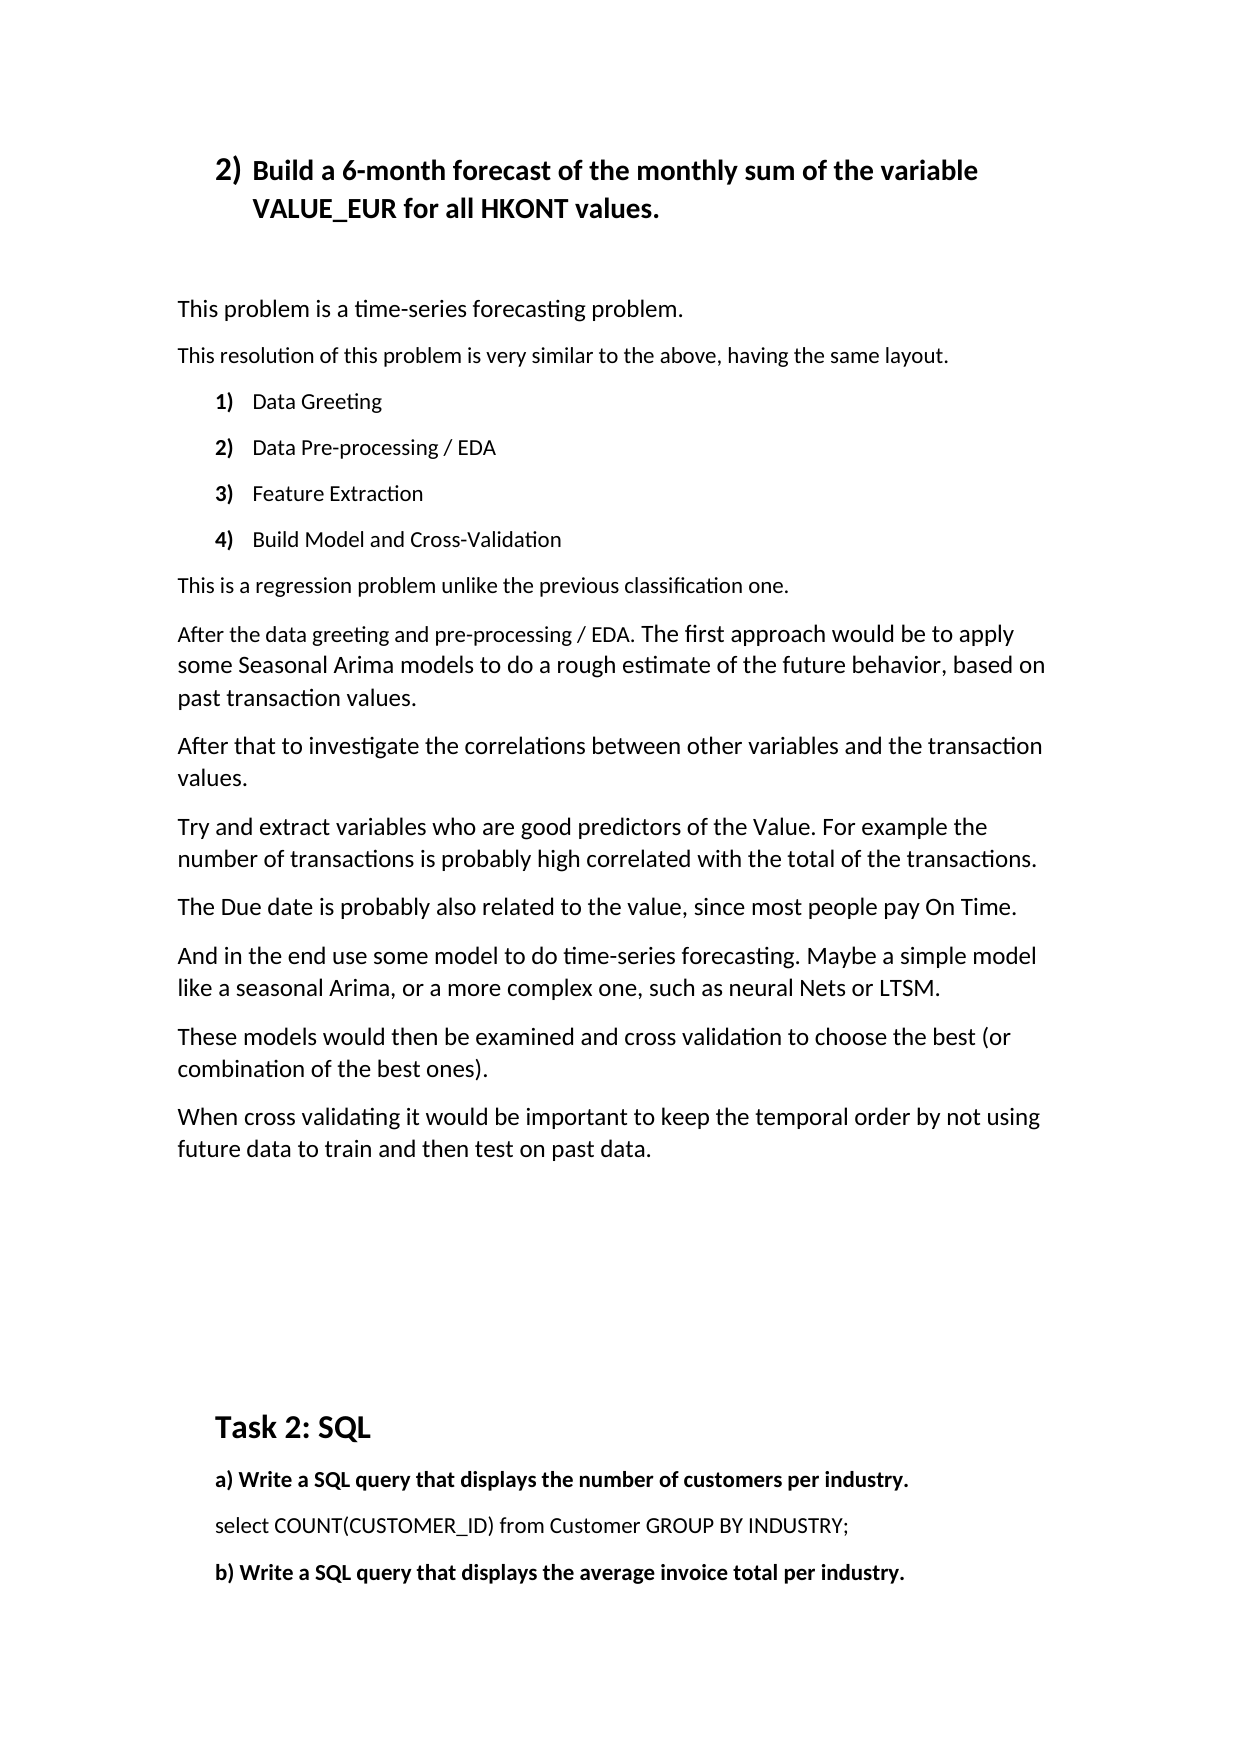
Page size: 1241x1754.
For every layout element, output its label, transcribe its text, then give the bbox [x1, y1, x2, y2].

list Feature Extraction [215, 479, 1063, 508]
text select COUNT(CUSTOMER_ID) from Customer GROUP BY INDUSTRY; [215, 1512, 1063, 1540]
text Try and extract variables who are good predictors of the Value. For example the number of transactions is probably high correlated with the total of the transactions. [177, 811, 1063, 873]
text And in the end use some model to do time-series forecasting. Maybe a simple model like a seasonal Arima, or a more complex one, such as neural Nets or LTSM. [177, 940, 1063, 1003]
text After the data greeting and pre-processing / EDA. The first approach would be to apply some Seasonal Arima models to do a rough estimate of the future behavior, based on past transaction values. [177, 618, 1063, 712]
text The Due date is probably also related to the value, since most people pay On Time. [177, 892, 1063, 922]
text After that to investigate the correlations between other variables and the transaction values. [177, 730, 1063, 793]
list Build Model and Cross-Validation [215, 526, 1063, 554]
list Build a 6-month forecast of the monthly sum of the variable VALUE_EUR for all HKONT values. [215, 148, 1063, 226]
text Task 2: SQL [215, 1406, 1063, 1447]
list Data Greeting [215, 387, 1063, 416]
text This resolution of this problem is very similar to the above, having the same layout. [177, 341, 1063, 369]
text This is a regression problem unlike the previous classification one. [177, 572, 1063, 600]
text When cross validating it would be important to keep the temporal order by not using future data to train and then test on past data. [177, 1101, 1063, 1164]
text These models would then be examined and cross validation to choose the best (or combination of the best ones). [177, 1021, 1063, 1083]
text b) Write a SQL query that displays the average invoice total per industry. [215, 1558, 1063, 1586]
list Data Pre-processing / EDA [215, 433, 1063, 462]
list This problem is a time-series forecasting problem. [177, 293, 1063, 323]
text a) Write a SQL query that displays the number of customers per industry. [215, 1466, 1063, 1494]
